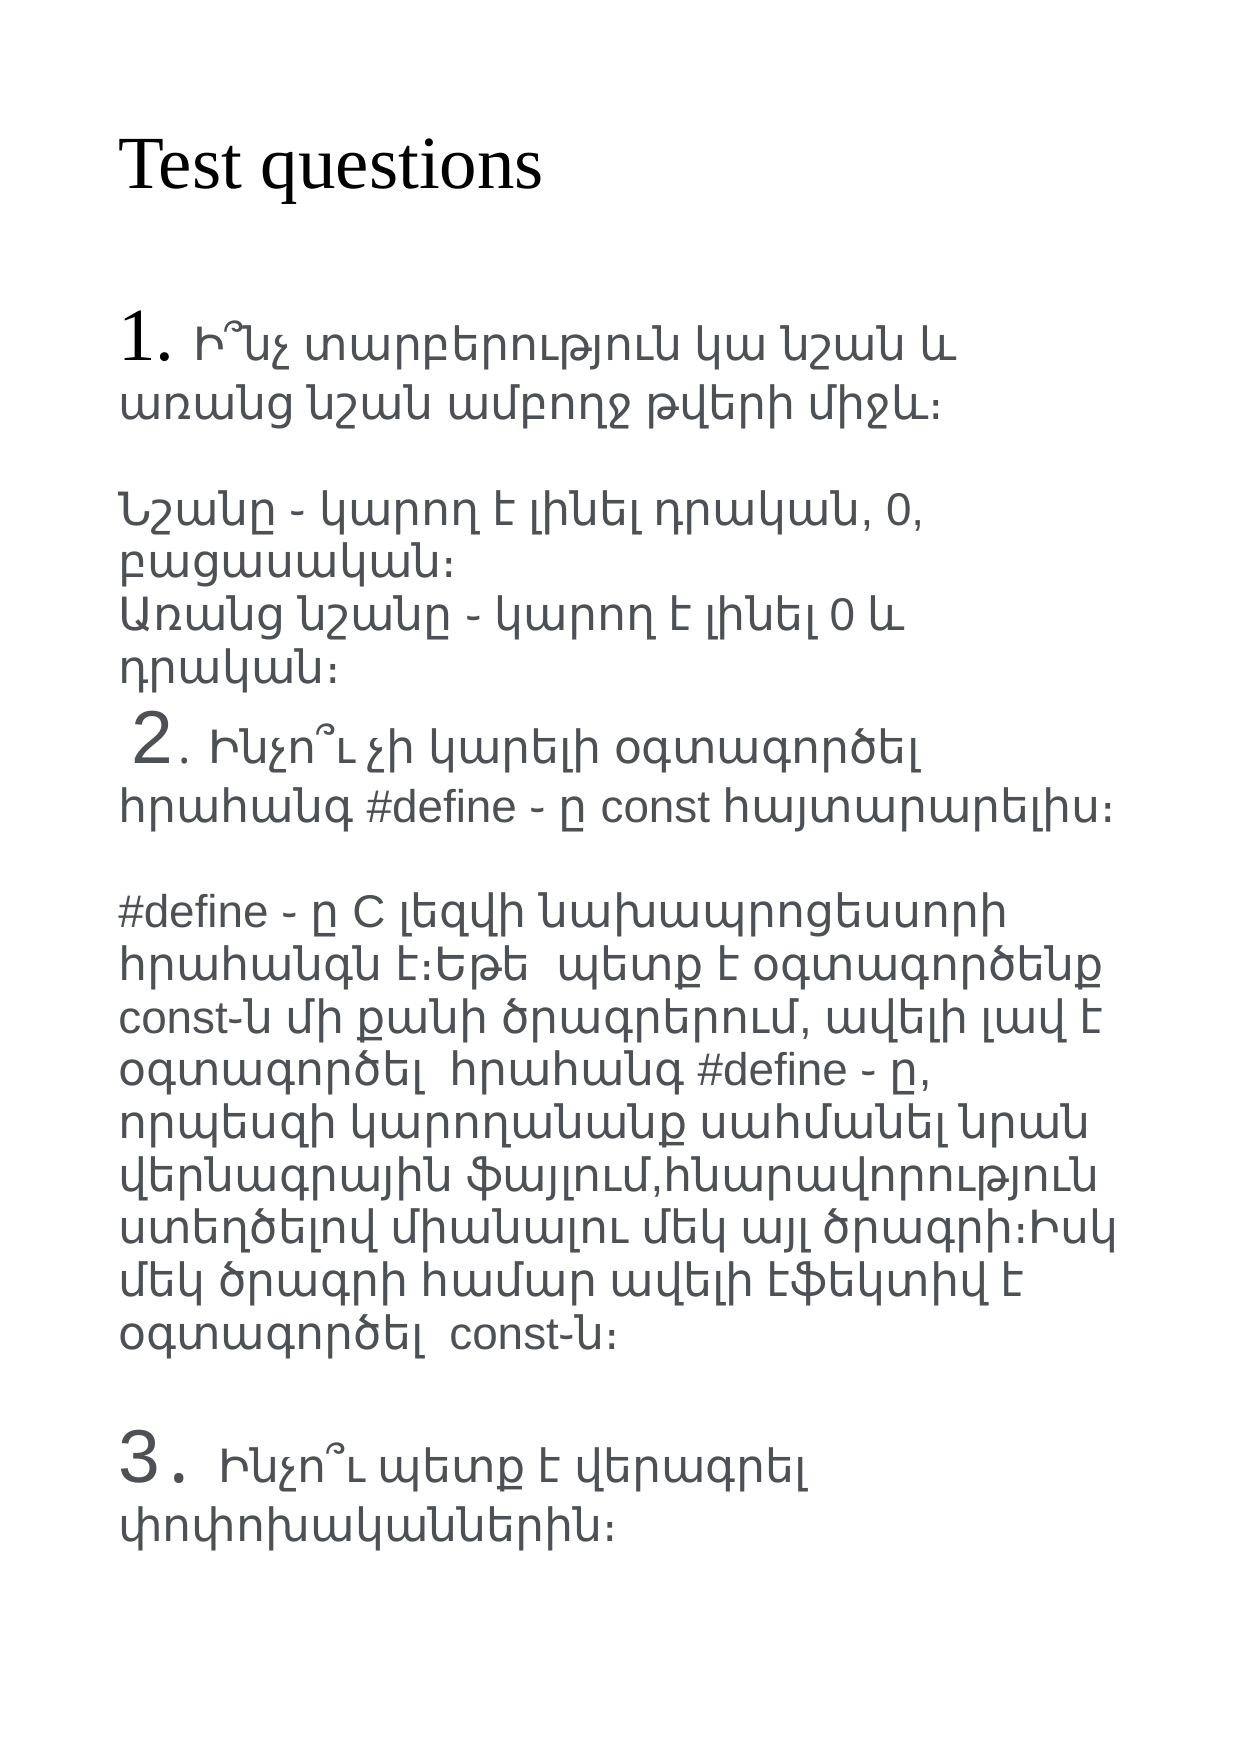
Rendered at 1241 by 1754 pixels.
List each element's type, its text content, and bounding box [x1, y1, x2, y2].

text Test questions [118, 118, 1122, 204]
text 1. Ի՞նչ տարբերություն կա նշան և առանց նշան ամբողջ թվերի միջև։ [118, 291, 1122, 429]
text 2․ Ինչո՞ւ չի կարելի օգտագործել հրահանգ #define ֊ ը const հայտարարելիս։ [118, 693, 1122, 832]
text 3․ Ինչո՞ւ պետք է վերագրել փոփոխականներին։ [118, 1412, 1122, 1551]
text #define ֊ ը C լեզվի նախապրոցեսսորի հրահանգն է։Եթե պետք է օգտագործենք const֊ն մի քանի ծրագրերում, ավելի լավ է օգտագործել հրահանգ #define ֊ ը, որպեսզի կարողանանք սահմանել նրան վերնագրային ֆայլում,հնարավորություն ստեղծելով միանալու մեկ այլ ծրագրի։Իսկ մեկ ծրագրի համար ավելի էֆեկտիվ է օգտագործել const֊ն։ [118, 885, 1122, 1359]
text Նշանը ֊ կարող է լինել դրական, 0, բացասական։ [118, 482, 1122, 588]
text Առանց նշանը ֊ կարող է լինել 0 և դրական։ [118, 588, 1122, 693]
